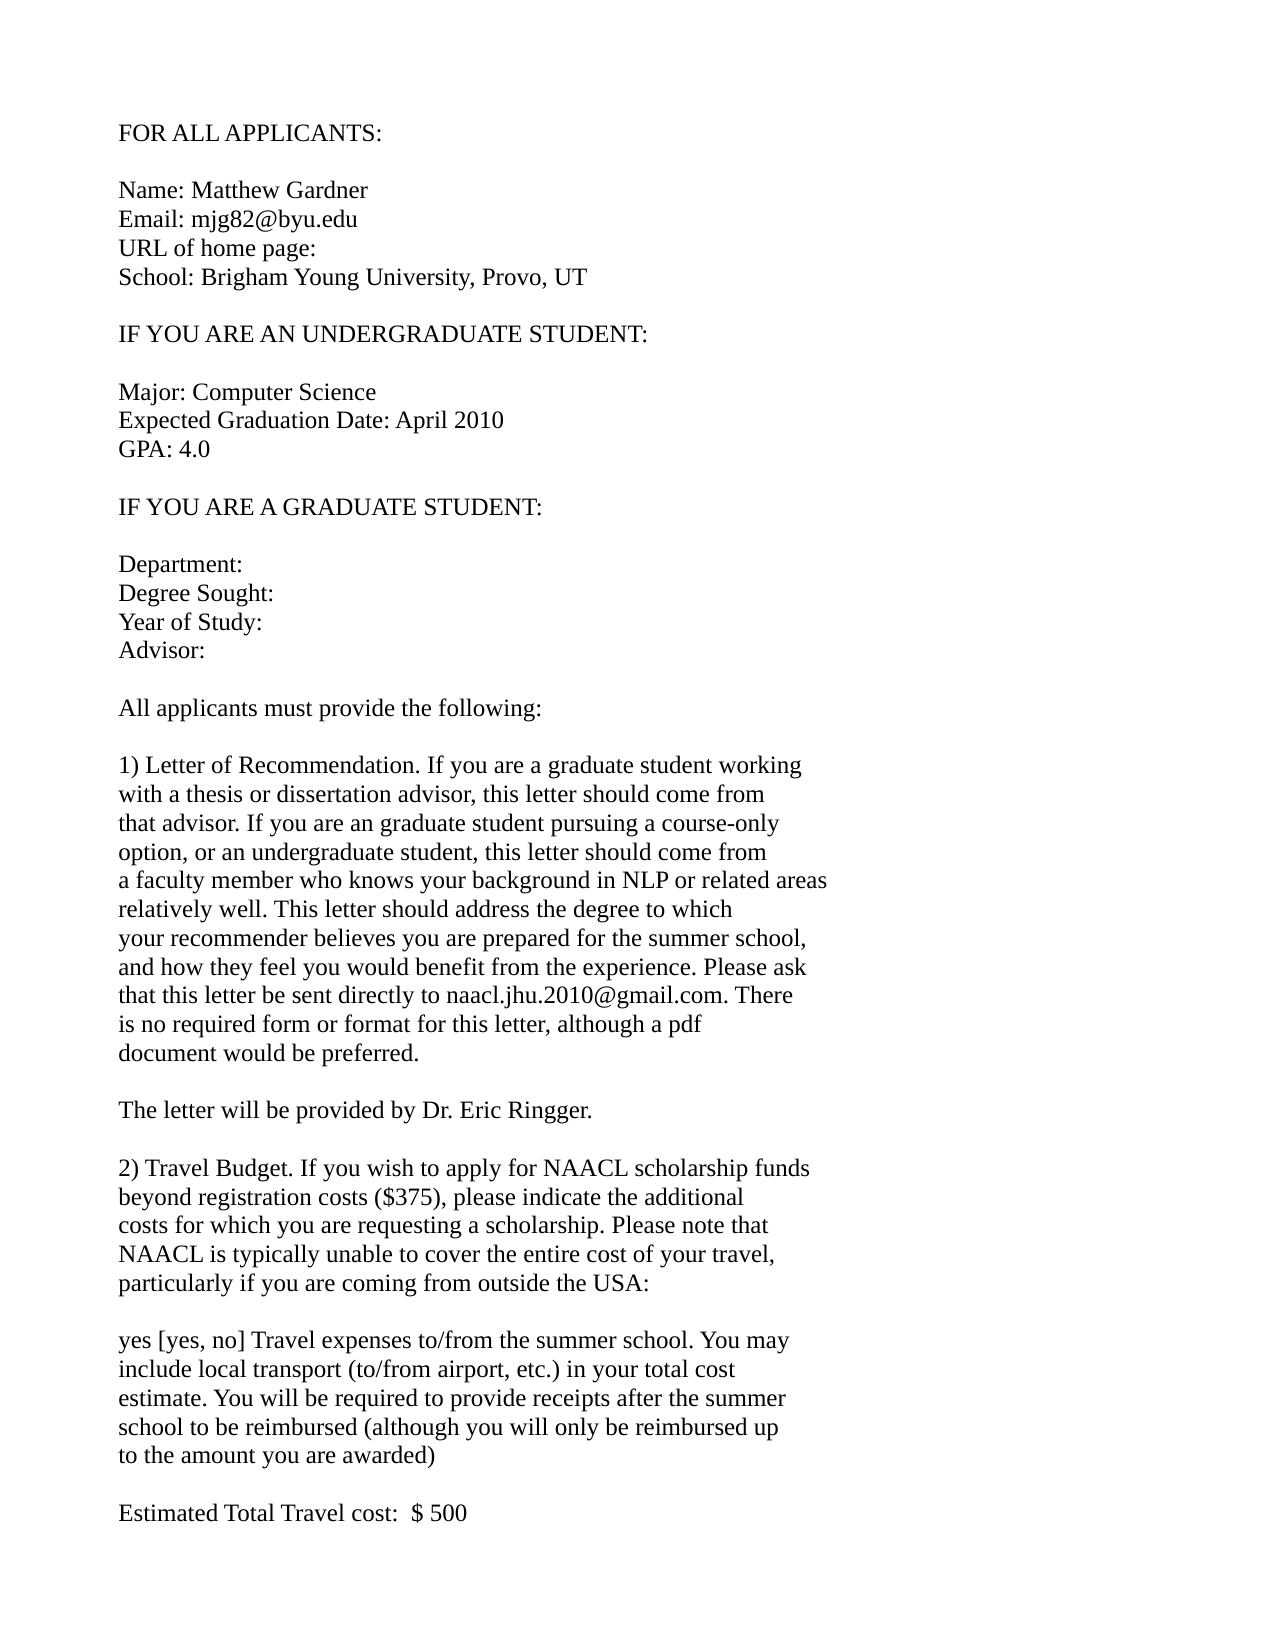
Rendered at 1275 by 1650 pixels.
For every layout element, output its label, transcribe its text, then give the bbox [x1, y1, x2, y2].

text your recommender believes you are prepared for the summer school, [118, 923, 1157, 952]
text beyond registration costs ($375), please indicate the additional [118, 1182, 1157, 1211]
text to the amount you are awarded) [118, 1441, 1157, 1469]
text that this letter be sent directly to naacl.jhu.2010@gmail.com. There [118, 981, 1157, 1009]
text costs for which you are requesting a scholarship. Please note that [118, 1211, 1157, 1239]
text with a thesis or dissertation advisor, this letter should come from [118, 779, 1157, 808]
text 1) Letter of Recommendation. If you are a graduate student working [118, 751, 1157, 779]
text option, or an undergraduate student, this letter should come from [118, 837, 1157, 866]
text FOR ALL APPLICANTS: [118, 118, 1157, 147]
text Degree Sought: [118, 578, 1157, 607]
text that advisor. If you are an graduate student pursuing a course-only [118, 808, 1157, 837]
text The letter will be provided by Dr. Eric Ringger. [118, 1096, 1157, 1124]
text document would be preferred. [118, 1038, 1157, 1067]
text Major: Computer Science [118, 377, 1157, 406]
text GPA: 4.0 [118, 434, 1157, 463]
text a faculty member who knows your background in NLP or related areas [118, 866, 1157, 894]
text Name: Matthew Gardner [118, 176, 1157, 204]
text Year of Study: [118, 607, 1157, 636]
text estimate. You will be required to provide receipts after the summer [118, 1383, 1157, 1412]
text and how they feel you would benefit from the experience. Please ask [118, 952, 1157, 981]
text is no required form or format for this letter, although a pdf [118, 1009, 1157, 1038]
text school to be reimbursed (although you will only be reimbursed up [118, 1412, 1157, 1441]
text include local transport (to/from airport, etc.) in your total cost [118, 1354, 1157, 1383]
text School: Brigham Young University, Provo, UT [118, 262, 1157, 291]
text Email: mjg82@byu.edu [118, 204, 1157, 233]
text Estimated Total Travel cost: $ 500 [118, 1498, 1157, 1527]
text All applicants must provide the following: [118, 693, 1157, 722]
text relatively well. This letter should address the degree to which [118, 894, 1157, 923]
text IF YOU ARE A GRADUATE STUDENT: [118, 492, 1157, 521]
text 2) Travel Budget. If you wish to apply for NAACL scholarship funds [118, 1153, 1157, 1182]
text Department: [118, 549, 1157, 578]
text particularly if you are coming from outside the USA: [118, 1268, 1157, 1297]
text NAACL is typically unable to cover the entire cost of your travel, [118, 1239, 1157, 1268]
text Expected Graduation Date: April 2010 [118, 406, 1157, 434]
text Advisor: [118, 636, 1157, 664]
text URL of home page: [118, 233, 1157, 262]
text IF YOU ARE AN UNDERGRADUATE STUDENT: [118, 319, 1157, 348]
text yes [yes, no] Travel expenses to/from the summer school. You may [118, 1326, 1157, 1354]
